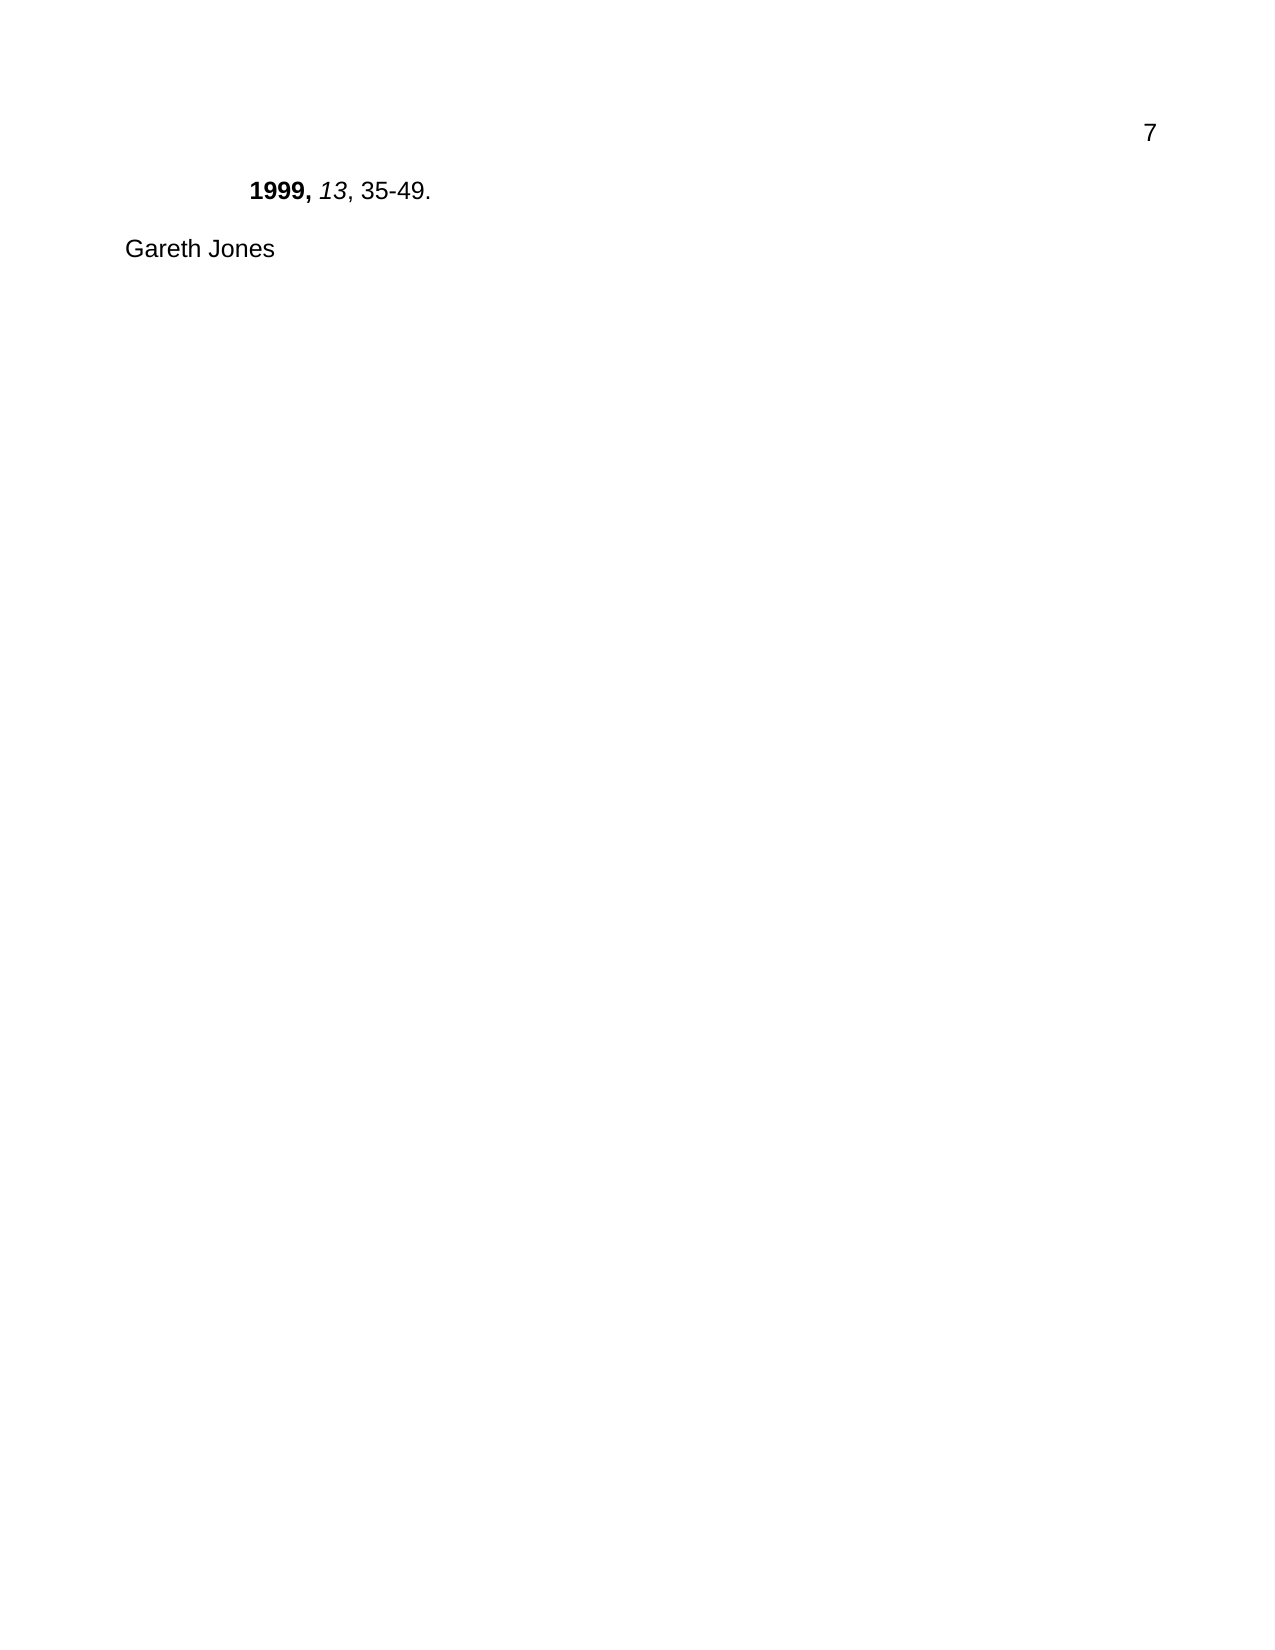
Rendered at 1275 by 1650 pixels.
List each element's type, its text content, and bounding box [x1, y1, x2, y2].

text 1999, 13, 35-49. [118, 176, 1157, 205]
text Gareth Jones [118, 234, 1157, 263]
